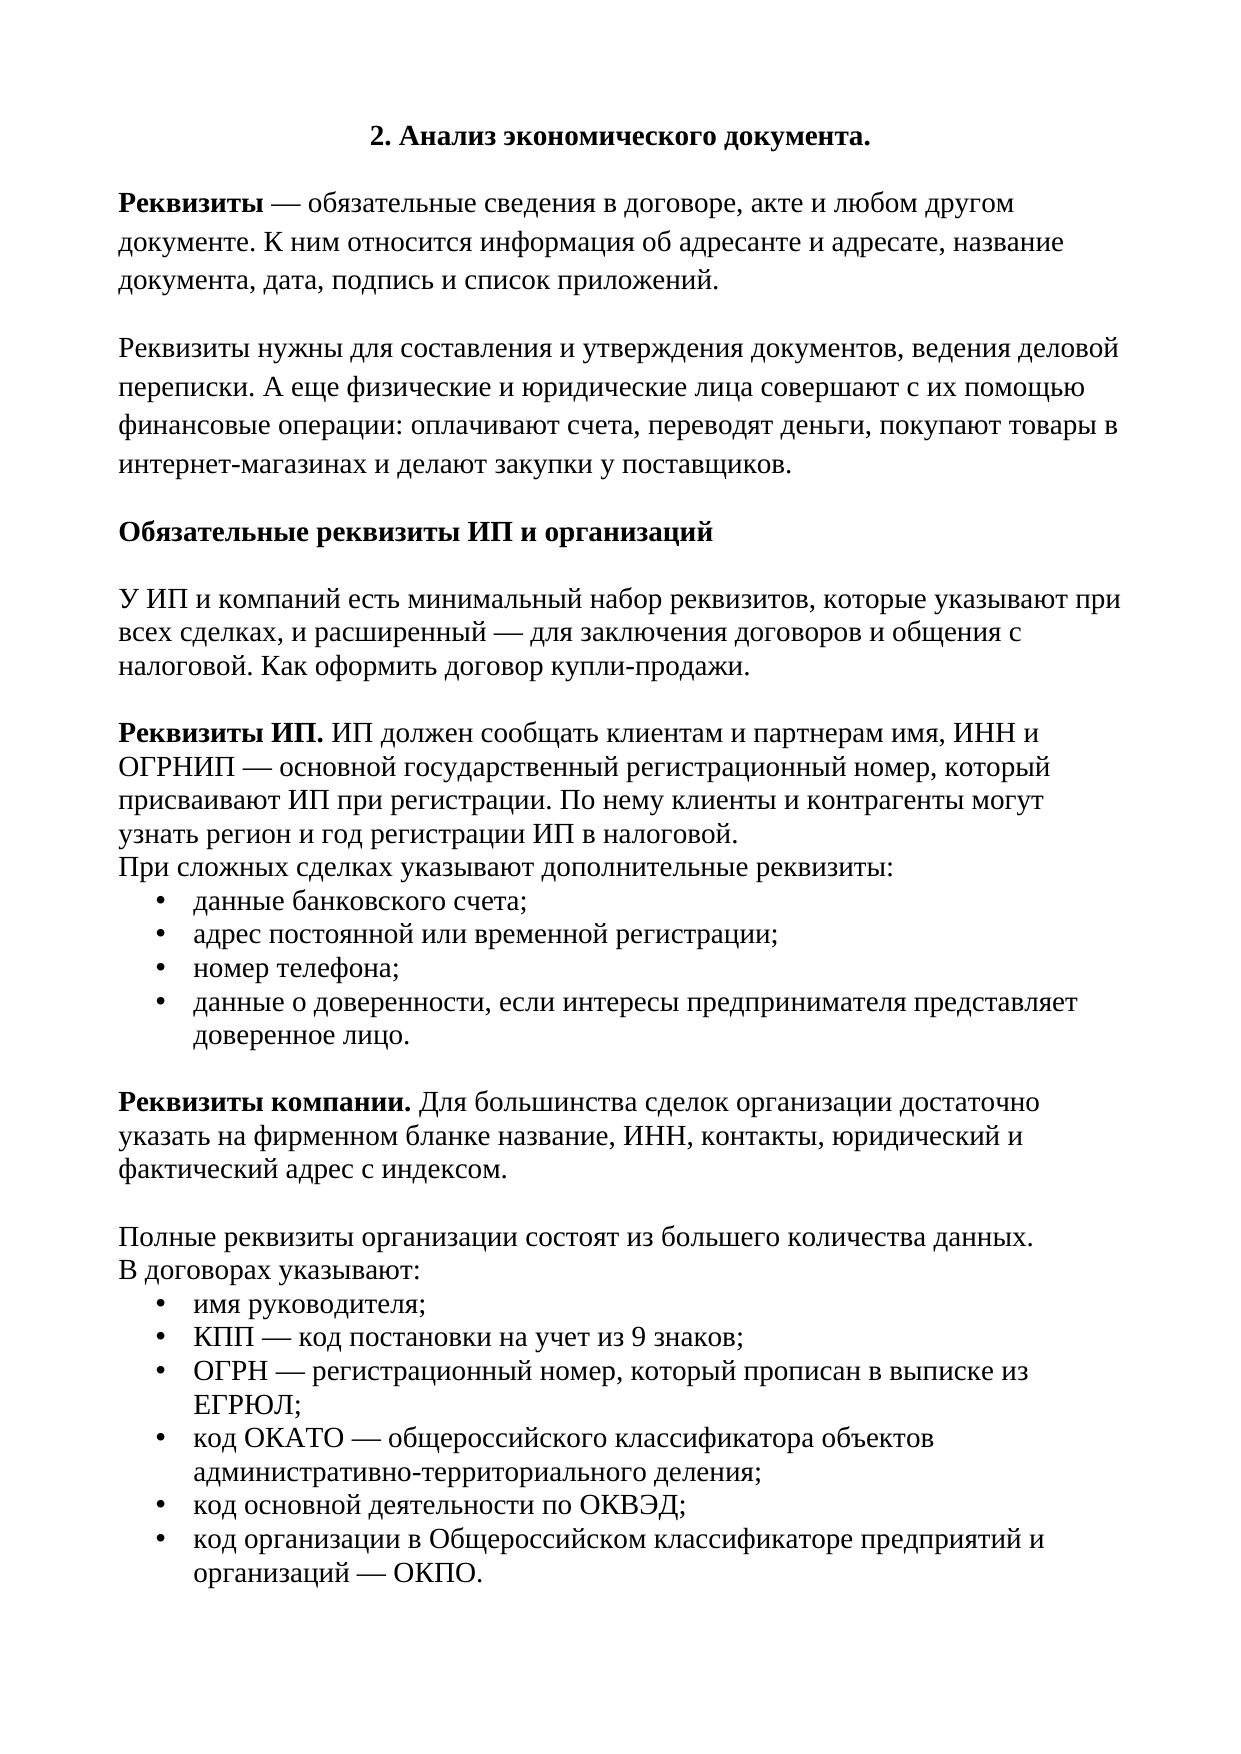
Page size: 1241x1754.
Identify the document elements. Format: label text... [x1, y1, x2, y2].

text 2. Анализ экономического документа. [118, 118, 1122, 152]
list данные о доверенности, если интересы предпринимателя представляет доверенное лицо. [156, 984, 1122, 1051]
text При сложных сделках указывают дополнительные реквизиты: [118, 849, 1122, 883]
text Обязательные реквизиты ИП и организаций [118, 514, 1122, 547]
text Реквизиты ИП. ИП должен сообщать клиентам и партнерам имя, ИНН и ОГРНИП — основной государственный регистрационный номер, который присваивают ИП при регистрации. По нему клиенты и контрагенты могут узнать регион и год регистрации ИП в налоговой. [118, 715, 1122, 849]
list адрес постоянной или временной регистрации; [156, 917, 1122, 950]
list код организации в Общероссийском классификаторе предприятий и организаций — ОКПО. [156, 1521, 1122, 1588]
list код ОКАТО — общероссийского классификатора объектов административно-территориального деления; [156, 1420, 1122, 1487]
text Полные реквизиты организации состоят из большего количества данных. [118, 1219, 1122, 1252]
list код основной деятельности по ОКВЭД; [156, 1487, 1122, 1521]
text Реквизиты — обязательные сведения в договоре, акте и любом другом документе. К ним относится информация об адресанте и адресате, название документа, дата, подпись и список приложений. [118, 185, 1122, 296]
list имя руководителя; [156, 1286, 1122, 1319]
text Реквизиты нужны для составления и утверждения документов, ведения деловой переписки. А еще физические и юридические лица совершают с их помощью финансовые операции: оплачивают счета, переводят деньги, покупают товары в интернет-магазинах и делают закупки у поставщиков. [118, 330, 1122, 479]
list данные банковского счета; [156, 883, 1122, 917]
list КПП — код постановки на учет из 9 знаков; [156, 1319, 1122, 1353]
list ОГРН — регистрационный номер, который прописан в выписке из ЕГРЮЛ; [156, 1353, 1122, 1420]
text У ИП и компаний есть минимальный набор реквизитов, которые указывают при всех сделках, и расширенный — для заключения договоров и общения с налоговой. Как оформить договор купли-продажи. [118, 581, 1122, 682]
text Реквизиты компании. Для большинства сделок организации достаточно указать на фирменном бланке название, ИНН, контакты, юридический и фактический адрес с индексом. [118, 1084, 1122, 1185]
list номер телефона; [156, 950, 1122, 984]
text В договорах указывают: [118, 1252, 1122, 1286]
